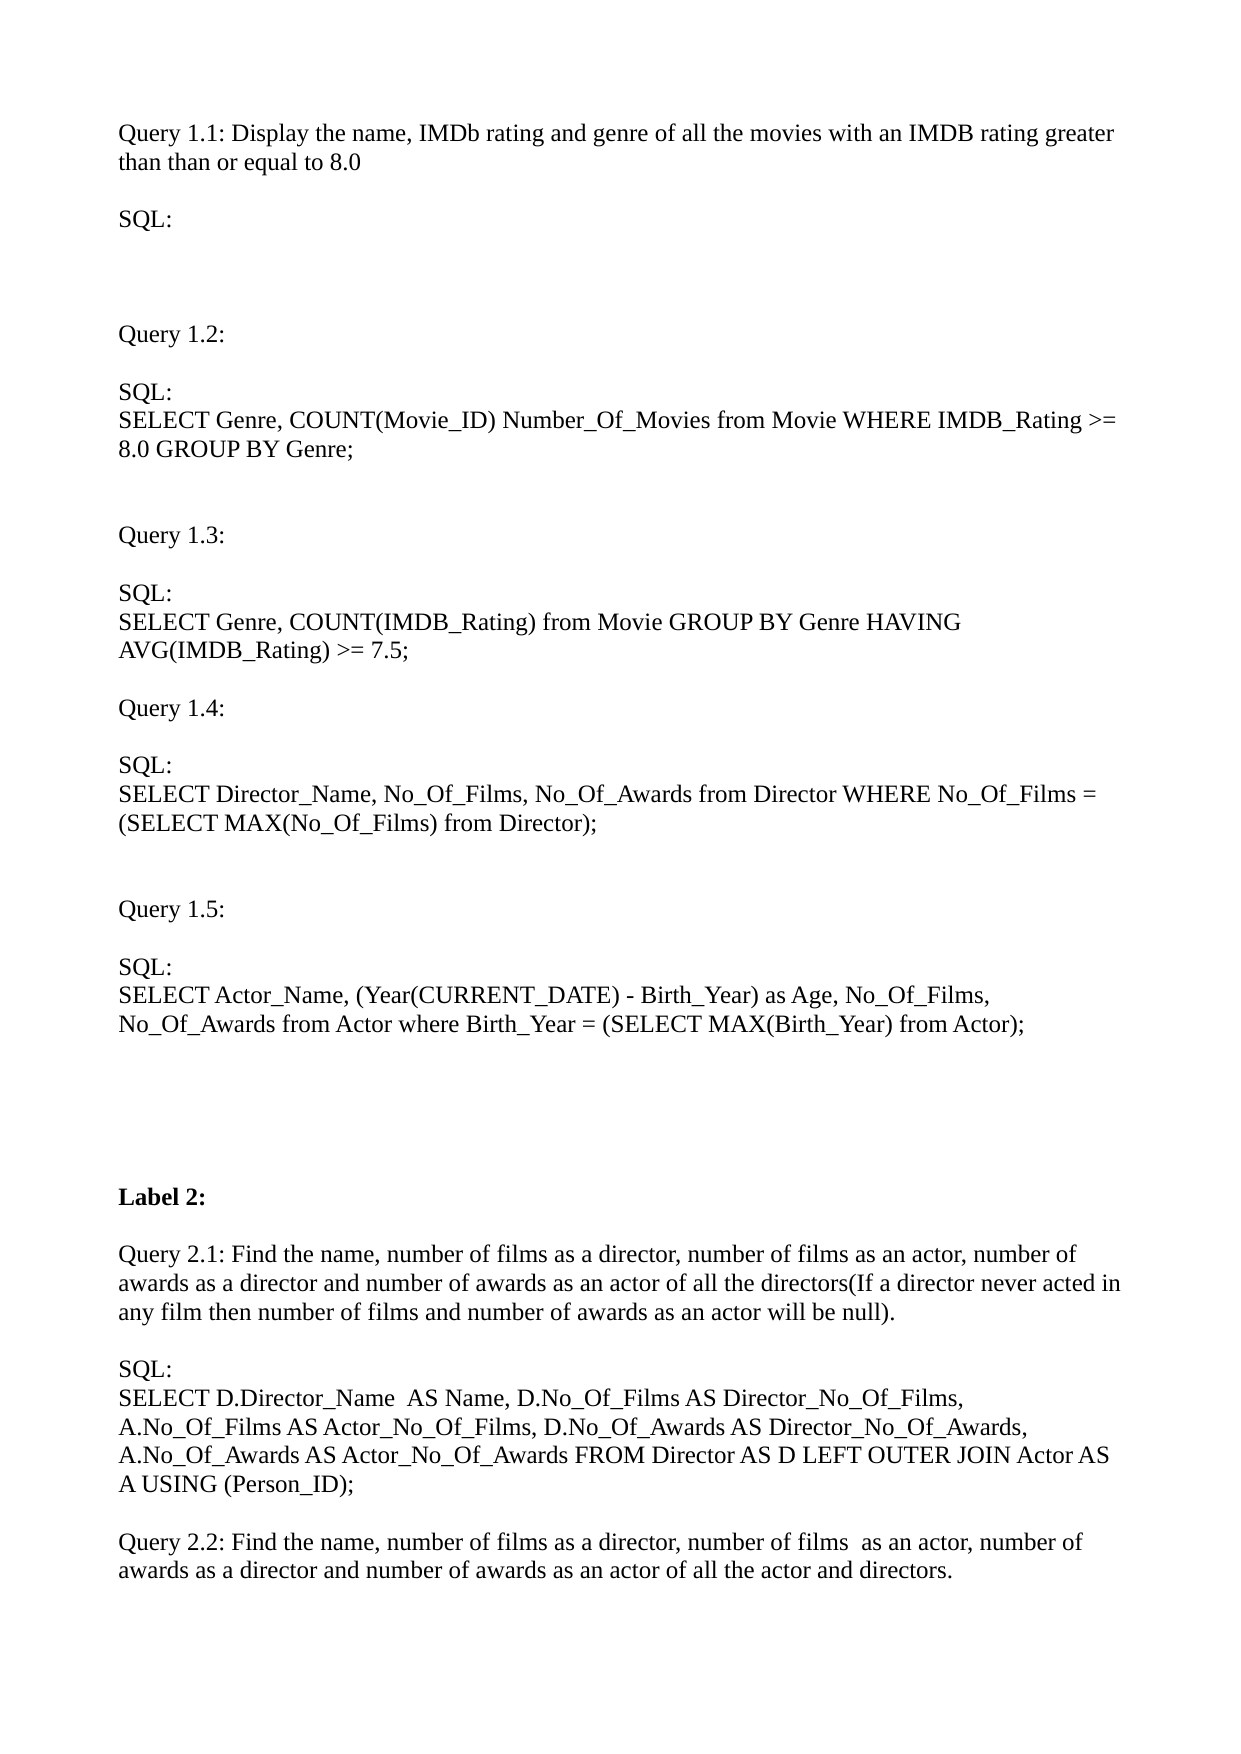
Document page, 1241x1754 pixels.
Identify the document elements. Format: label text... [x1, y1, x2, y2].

text SQL: [118, 578, 1122, 607]
text Query 1.5: [118, 894, 1122, 923]
text Label 2: [118, 1182, 1122, 1211]
text SQL: [118, 952, 1122, 981]
text SELECT Actor_Name, (Year(CURRENT_DATE) - Birth_Year) as Age, No_Of_Films, No_Of_Awards from Actor where Birth_Year = (SELECT MAX(Birth_Year) from Actor); [118, 981, 1122, 1038]
text SQL: [118, 751, 1122, 779]
text Query 2.1: Find the name, number of films as a director, number of films as an actor, number of awards as a director and number of awards as an actor of all the directors(If a director never acted in any film then number of films and number of awards as an actor will be null). [118, 1239, 1122, 1326]
text Query 2.2: Find the name, number of films as a director, number of films as an actor, number of awards as a director and number of awards as an actor of all the actor and directors. [118, 1527, 1122, 1584]
text SELECT Director_Name, No_Of_Films, No_Of_Awards from Director WHERE No_Of_Films = (SELECT MAX(No_Of_Films) from Director); [118, 779, 1122, 837]
text Query 1.3: [118, 521, 1122, 549]
text SQL: [118, 1354, 1122, 1383]
text SELECT Genre, COUNT(Movie_ID) Number_Of_Movies from Movie WHERE IMDB_Rating >= 8.0 GROUP BY Genre; [118, 406, 1122, 463]
text SQL: [118, 204, 1122, 233]
text SELECT D.Director_Name AS Name, D.No_Of_Films AS Director_No_Of_Films, A.No_Of_Films AS Actor_No_Of_Films, D.No_Of_Awards AS Director_No_Of_Awards, A.No_Of_Awards AS Actor_No_Of_Awards FROM Director AS D LEFT OUTER JOIN Actor AS A USING (Person_ID); [118, 1383, 1122, 1498]
text SQL: [118, 377, 1122, 406]
text SELECT Genre, COUNT(IMDB_Rating) from Movie GROUP BY Genre HAVING AVG(IMDB_Rating) >= 7.5; [118, 607, 1122, 664]
text Query 1.4: [118, 693, 1122, 722]
text Query 1.2: [118, 319, 1122, 348]
text Query 1.1: Display the name, IMDb rating and genre of all the movies with an IMDB rating greater than than or equal to 8.0 [118, 118, 1122, 176]
